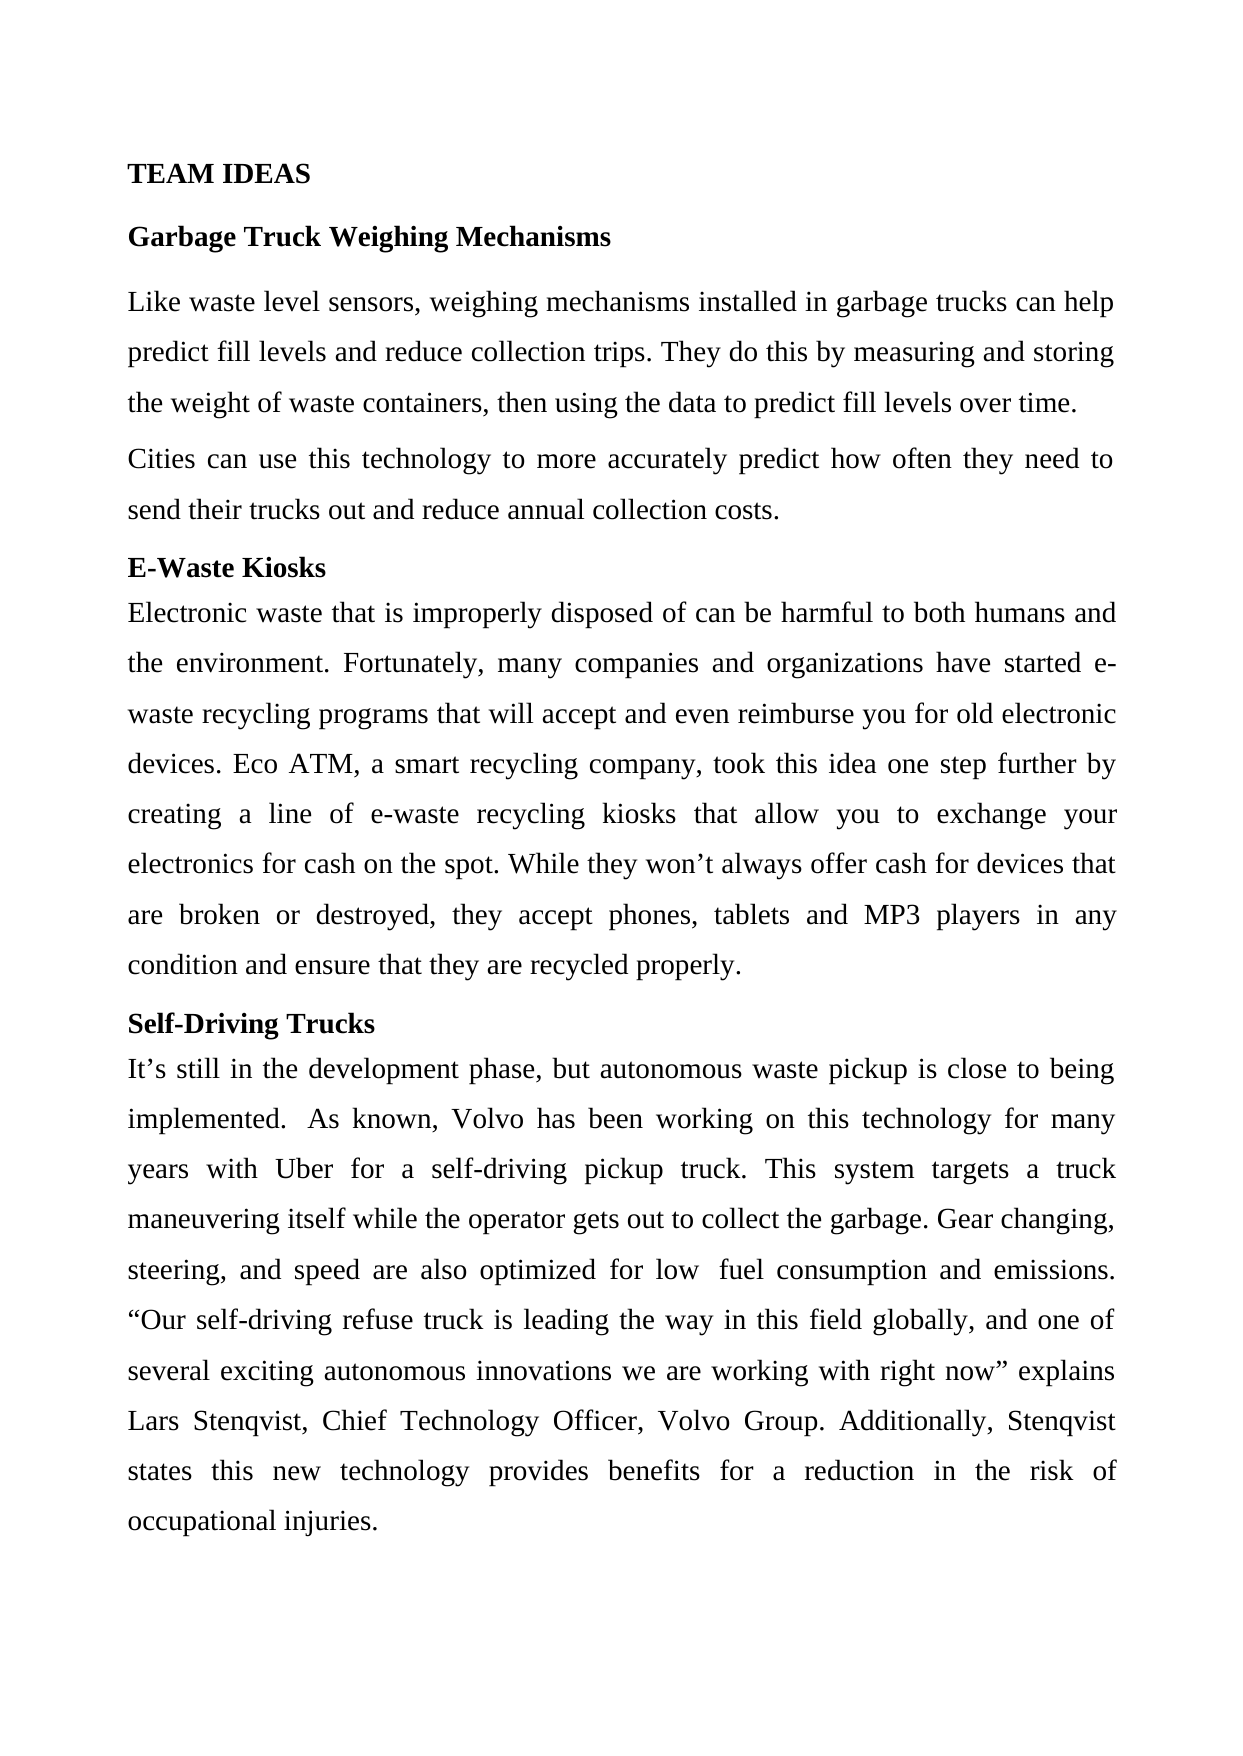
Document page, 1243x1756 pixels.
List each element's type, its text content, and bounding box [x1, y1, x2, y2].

text Like waste level sensors, weighing mechanisms installed in garbage trucks can help predict fill levels and reduce collection trips. They do this by measuring and storing the weight of waste containers, then using the data to predict fill levels over time. [127, 284, 1116, 418]
text Garbage Truck Weighing Mechanisms [127, 219, 1174, 253]
subtitle Self-Driving Trucks [127, 1006, 1174, 1040]
text It’s still in the development phase, but autonomous waste pickup is close to being implemented. As known, Volvo has been working on this technology for many years with Uber for a self-driving pickup truck. This system targets a truck maneuvering itself while the operator gets out to collect the garbage. Gear changing, steering, and speed are also optimized for low fuel consumption and emissions. “Our self-driving refuse truck is leading the way in this field globally, and one of several exciting autonomous innovations we are working with right now” explains Lars Stenqvist, Chief Technology Officer, Volvo Group. Additionally, Stenqvist states this new technology provides benefits for a reduction in the risk of occupational injuries. [127, 1051, 1116, 1537]
subtitle E-Waste Kiosks [127, 551, 1174, 584]
text Electronic waste that is improperly disposed of can be harmful to both humans and the environment. Fortunately, many companies and organizations have started e- waste recycling programs that will accept and even reimburse you for old electronic devices. Eco ATM, a smart recycling company, took this idea one step further by creating a line of e-waste recycling kiosks that allow you to exchange your electronics for cash on the spot. While they won’t always offer cash for devices that are broken or destroyed, they accept phones, tablets and MP3 players in any condition and ensure that they are recycled properly. [127, 595, 1118, 981]
subtitle TEAM IDEAS [127, 156, 1174, 189]
text Cities can use this technology to more accurately predict how often they need to send their trucks out and reduce annual collection costs. [127, 442, 1116, 526]
